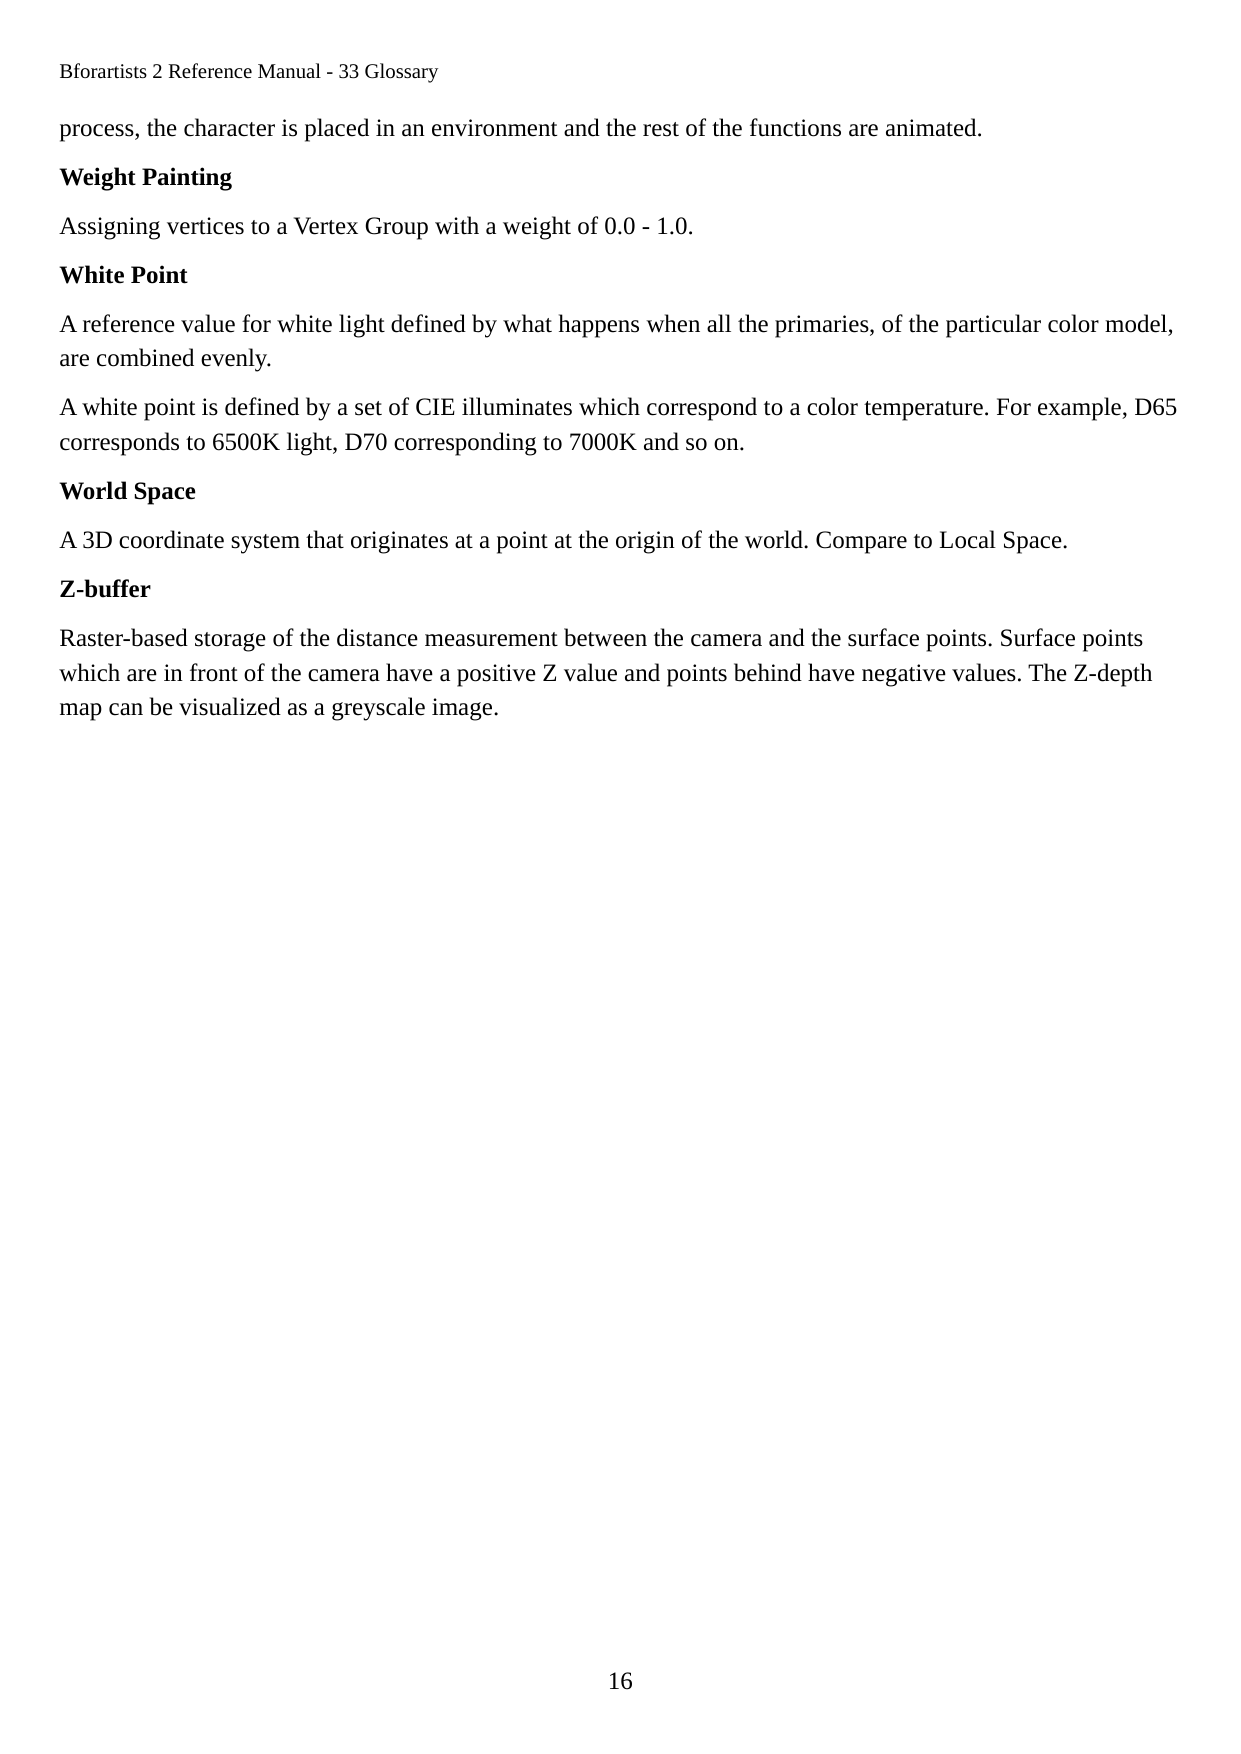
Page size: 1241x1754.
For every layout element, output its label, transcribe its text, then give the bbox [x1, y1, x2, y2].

text World Space [59, 476, 1181, 505]
text Raster-based storage of the distance measurement between the camera and the surface points. Surface points which are in front of the camera have a positive Z value and points behind have negative values. The Z-depth map can be visualized as a greyscale image. [59, 623, 1181, 721]
text White Point [59, 260, 1181, 288]
text A 3D coordinate system that originates at a point at the origin of the world. Compare to Local Space. [59, 525, 1181, 554]
text A reference value for white light defined by what happens when all the primaries, of the particular color model, are combined evenly. [59, 309, 1181, 372]
text Assigning vertices to a Vertex Group with a weight of 0.0 - 1.0. [59, 211, 1181, 239]
text process, the character is placed in an environment and the rest of the functions are animated. [59, 113, 1181, 141]
text Z-buffer [59, 574, 1181, 603]
text A white point is defined by a set of CIE illuminates which correspond to a color temperature. For example, D65 corresponds to 6500K light, D70 corresponding to 7000K and so on. [59, 392, 1181, 456]
text Weight Painting [59, 162, 1181, 190]
